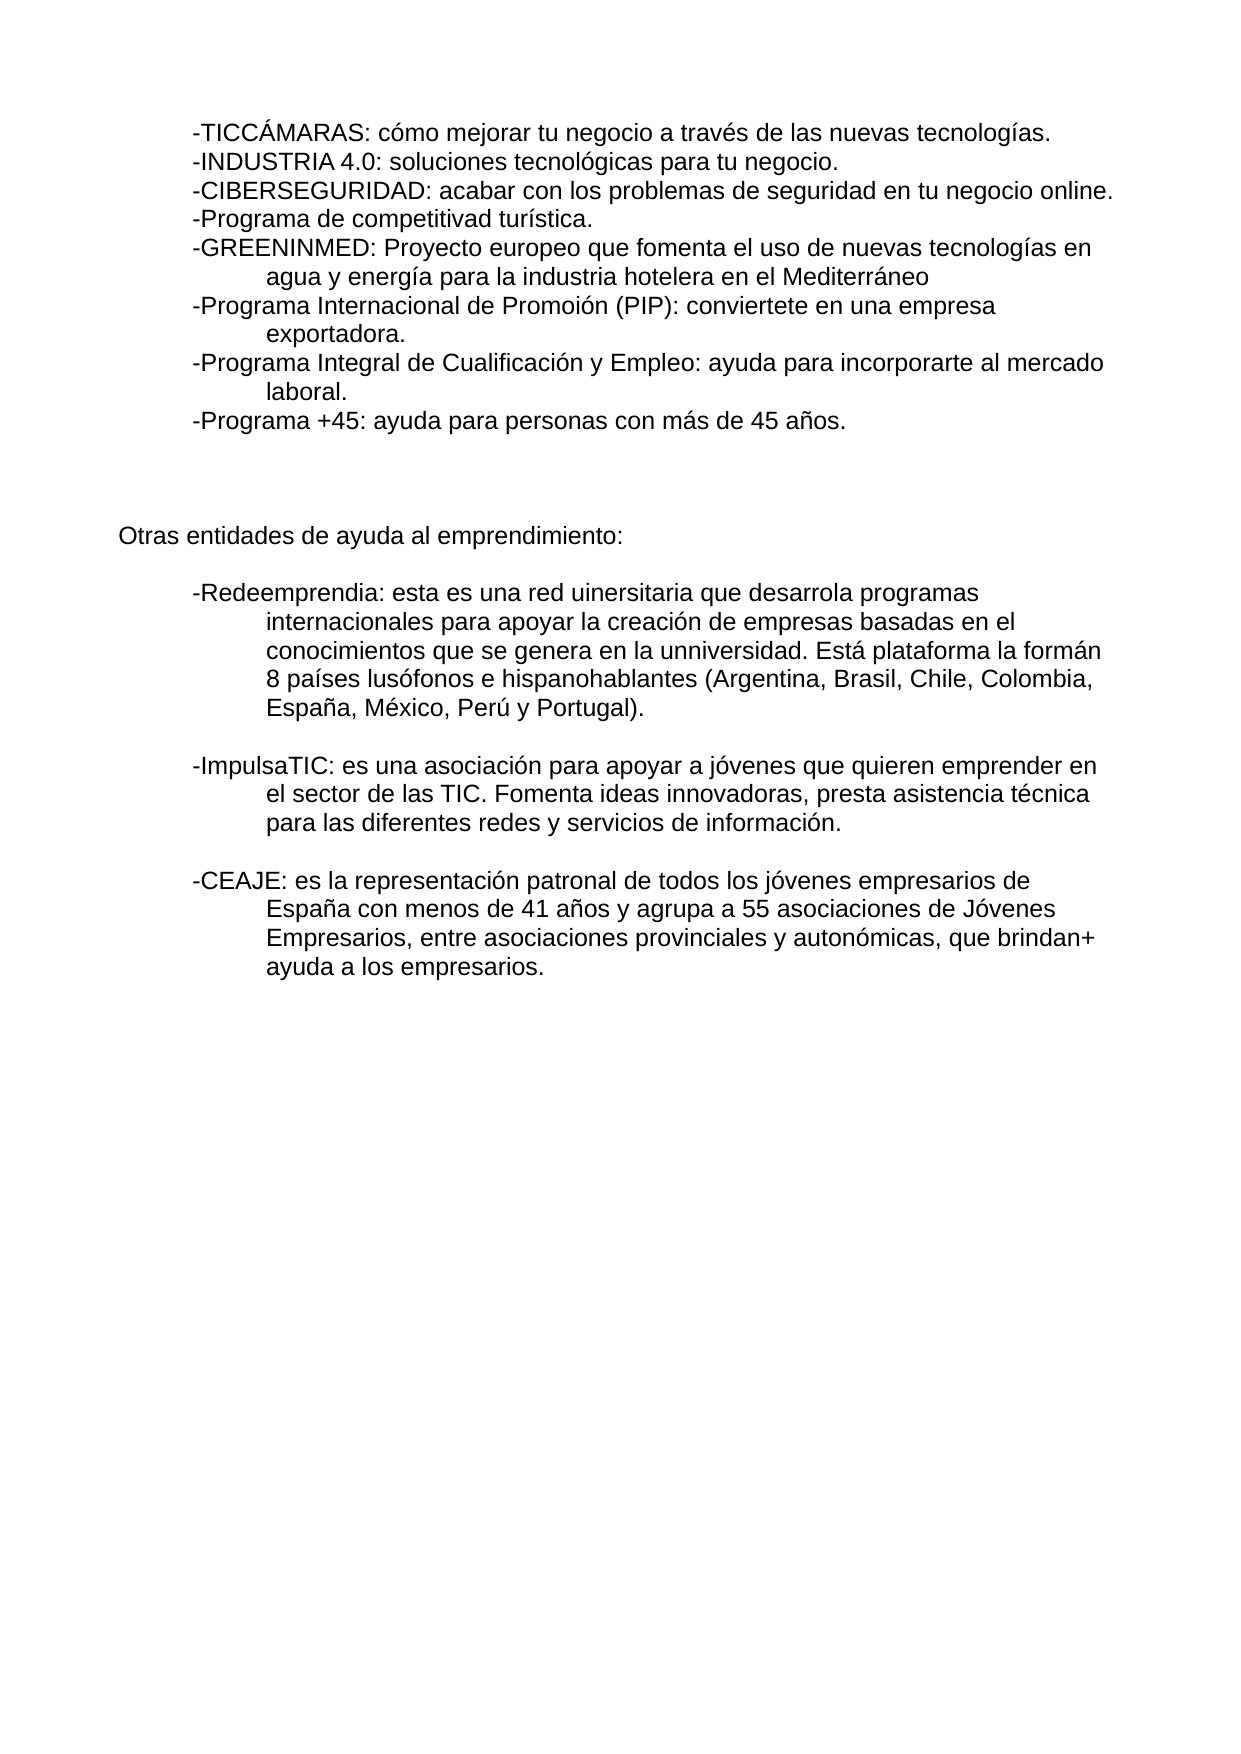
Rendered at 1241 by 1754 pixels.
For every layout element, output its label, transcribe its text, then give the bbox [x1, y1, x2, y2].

text -Programa de competitivad turística. [118, 204, 1122, 233]
text para las diferentes redes y servicios de información. [118, 808, 1122, 837]
text -Programa +45: ayuda para personas con más de 45 años. [118, 406, 1122, 434]
text -TICCÁMARAS: cómo mejorar tu negocio a través de las nuevas tecnologías. [118, 118, 1122, 147]
text -Programa Internacional de Promoión (PIP): conviertete en una empresa [118, 291, 1122, 319]
text conocimientos que se genera en la unniversidad. Está plataforma la formán [118, 636, 1122, 664]
text -CEAJE: es la representación patronal de todos los jóvenes empresarios de [118, 866, 1122, 894]
text -INDUSTRIA 4.0: soluciones tecnológicas para tu negocio. [118, 147, 1122, 176]
text internacionales para apoyar la creación de empresas basadas en el [118, 607, 1122, 636]
text exportadora. [118, 319, 1122, 348]
text -Programa Integral de Cualificación y Empleo: ayuda para incorporarte al mercado [118, 348, 1122, 377]
text el sector de las TIC. Fomenta ideas innovadoras, presta asistencia técnica [118, 779, 1122, 808]
text España con menos de 41 años y agrupa a 55 asociaciones de Jóvenes [118, 894, 1122, 923]
text -ImpulsaTIC: es una asociación para apoyar a jóvenes que quieren emprender en [118, 751, 1122, 779]
text -Redeemprendia: esta es una red uinersitaria que desarrola programas [118, 578, 1122, 607]
text agua y energía para la industria hotelera en el Mediterráneo [118, 262, 1122, 291]
text -CIBERSEGURIDAD: acabar con los problemas de seguridad en tu negocio online. [118, 176, 1122, 204]
text 8 países lusófonos e hispanohablantes (Argentina, Brasil, Chile, Colombia, España, México, Perú y Portugal). [118, 664, 1122, 722]
text laboral. [118, 377, 1122, 406]
text -GREENINMED: Proyecto europeo que fomenta el uso de nuevas tecnologías en [118, 233, 1122, 262]
text Otras entidades de ayuda al emprendimiento: [118, 521, 1122, 549]
text Empresarios, entre asociaciones provinciales y autonómicas, que brindan+ ayuda a los empresarios. [118, 923, 1122, 981]
